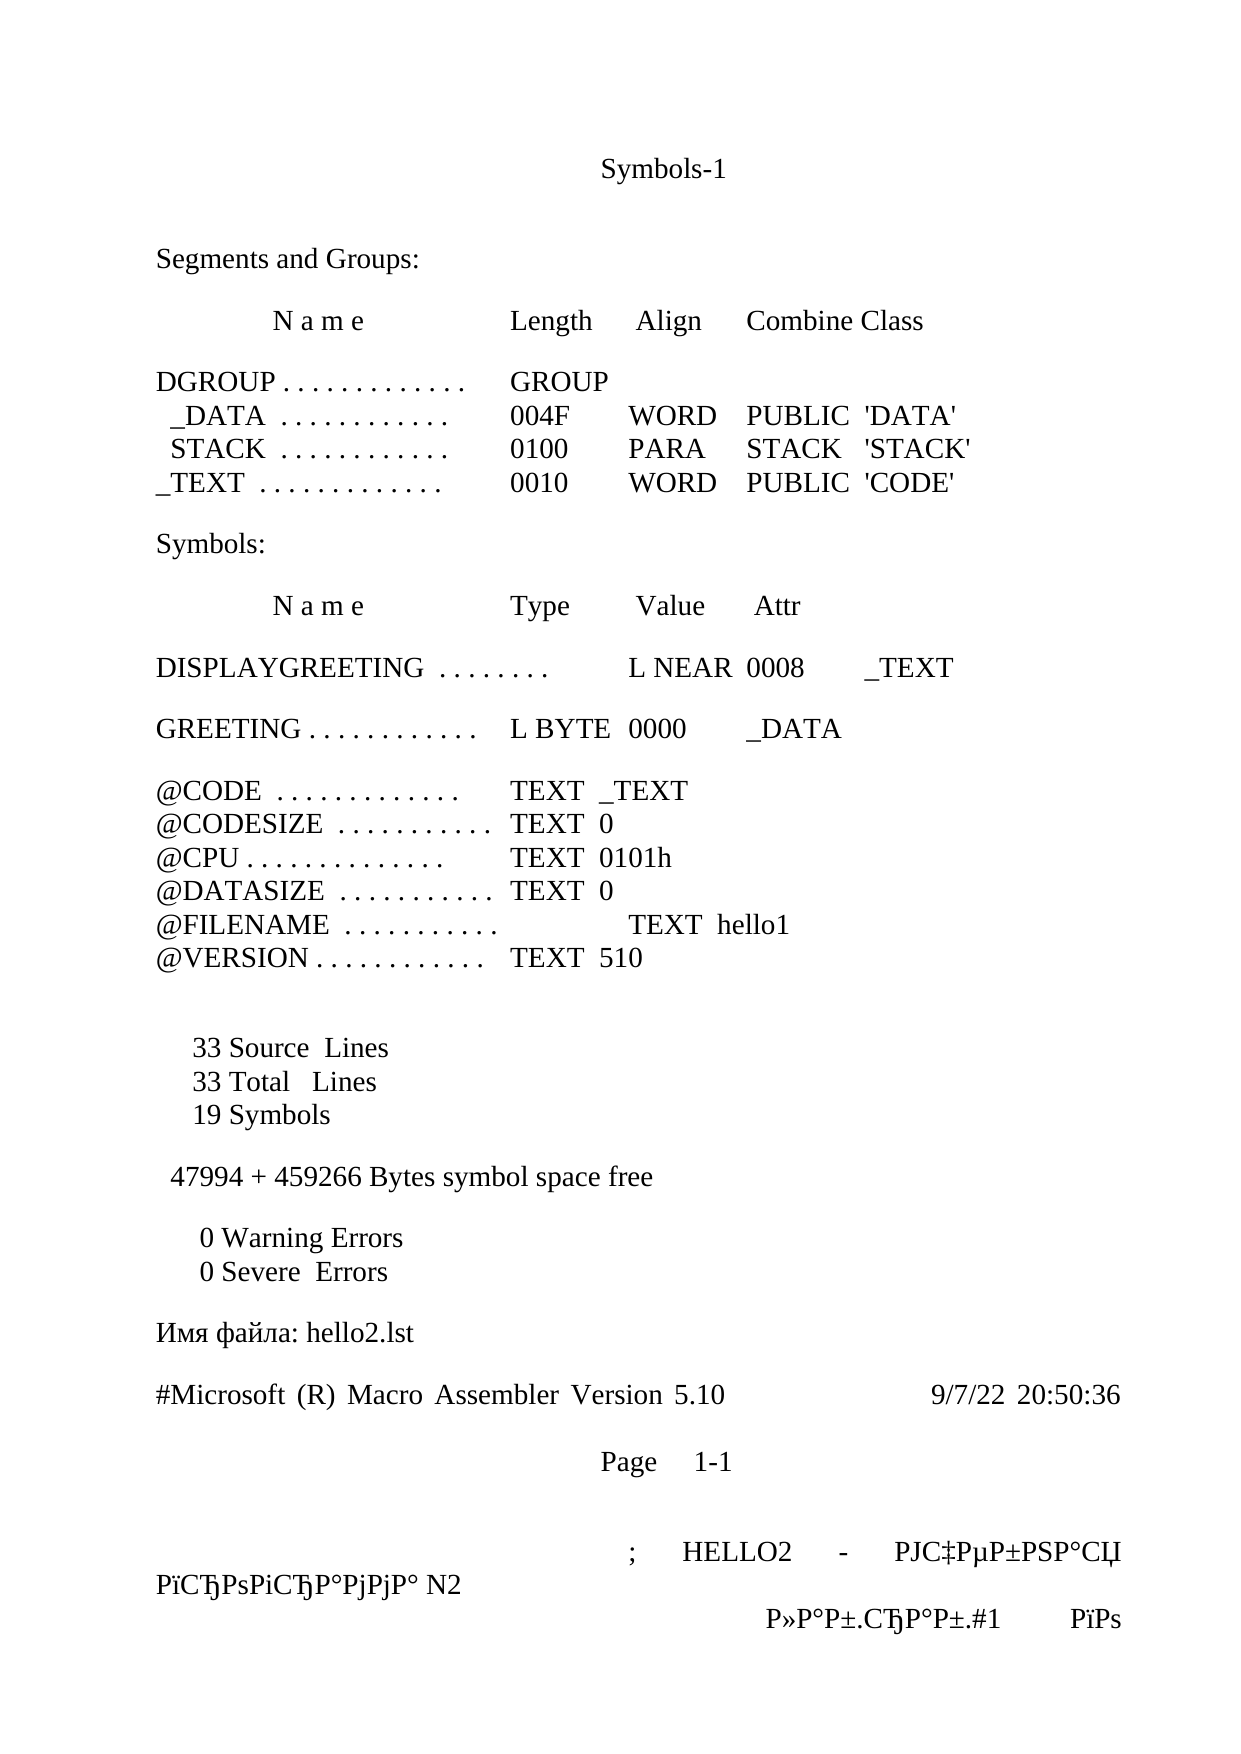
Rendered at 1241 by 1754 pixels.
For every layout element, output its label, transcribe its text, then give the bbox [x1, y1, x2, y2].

text 33 Total Lines [156, 1064, 1122, 1097]
text @CPU . . . . . . . . . . . . . . TEXT 0101h [156, 840, 1122, 873]
text #Microsoft (R) Macro Assembler Version 5.10 9/7/22 20:50:36 [156, 1377, 1122, 1444]
text @FILENAME . . . . . . . . . . . TEXT hello1 [156, 907, 1122, 941]
text DGROUP . . . . . . . . . . . . . GROUP [156, 364, 1122, 398]
text @CODESIZE . . . . . . . . . . . TEXT 0 [156, 806, 1122, 840]
text [156, 118, 1122, 152]
text GREETING . . . . . . . . . . . . L BYTE 0000 _DATA [156, 711, 1122, 745]
text _DATA . . . . . . . . . . . . 004F WORD PUBLIC 'DATA' [156, 398, 1122, 431]
text Symbols-1 [156, 152, 1122, 185]
text 33 Source Lines [156, 1030, 1122, 1064]
text Р»Р°Р±.СЂР°Р±.#1 РїРѕ [156, 1601, 1122, 1634]
text 0 Warning Errors [156, 1220, 1122, 1254]
text N a m e Length Align Combine Class [156, 303, 1122, 336]
text Symbols: [156, 527, 1122, 560]
text STACK . . . . . . . . . . . . 0100 PARA STACK 'STACK' [156, 431, 1122, 465]
text 47994 + 459266 Bytes symbol space free [156, 1159, 1122, 1192]
text Имя файла: hello2.lst [156, 1315, 1122, 1349]
text N a m e Type Value Attr [156, 588, 1122, 622]
text ; HELLO2 - РЈС‡РµР±РЅР°СЏ РїСЂРѕРіСЂР°РјРјР° N2 [156, 1534, 1122, 1601]
text DISPLAYGREETING . . . . . . . . L NEAR 0008 _TEXT [156, 650, 1122, 683]
text 0 Severe Errors [156, 1254, 1122, 1287]
text @VERSION . . . . . . . . . . . . TEXT 510 [156, 941, 1122, 974]
text @CODE . . . . . . . . . . . . . TEXT _TEXT [156, 773, 1122, 806]
text 19 Symbols [156, 1097, 1122, 1131]
text @DATASIZE . . . . . . . . . . . TEXT 0 [156, 873, 1122, 907]
text Segments and Groups: [156, 241, 1122, 275]
text Page 1-1 [156, 1444, 1122, 1478]
text _TEXT . . . . . . . . . . . . . 0010 WORD PUBLIC 'CODE' [156, 465, 1122, 498]
